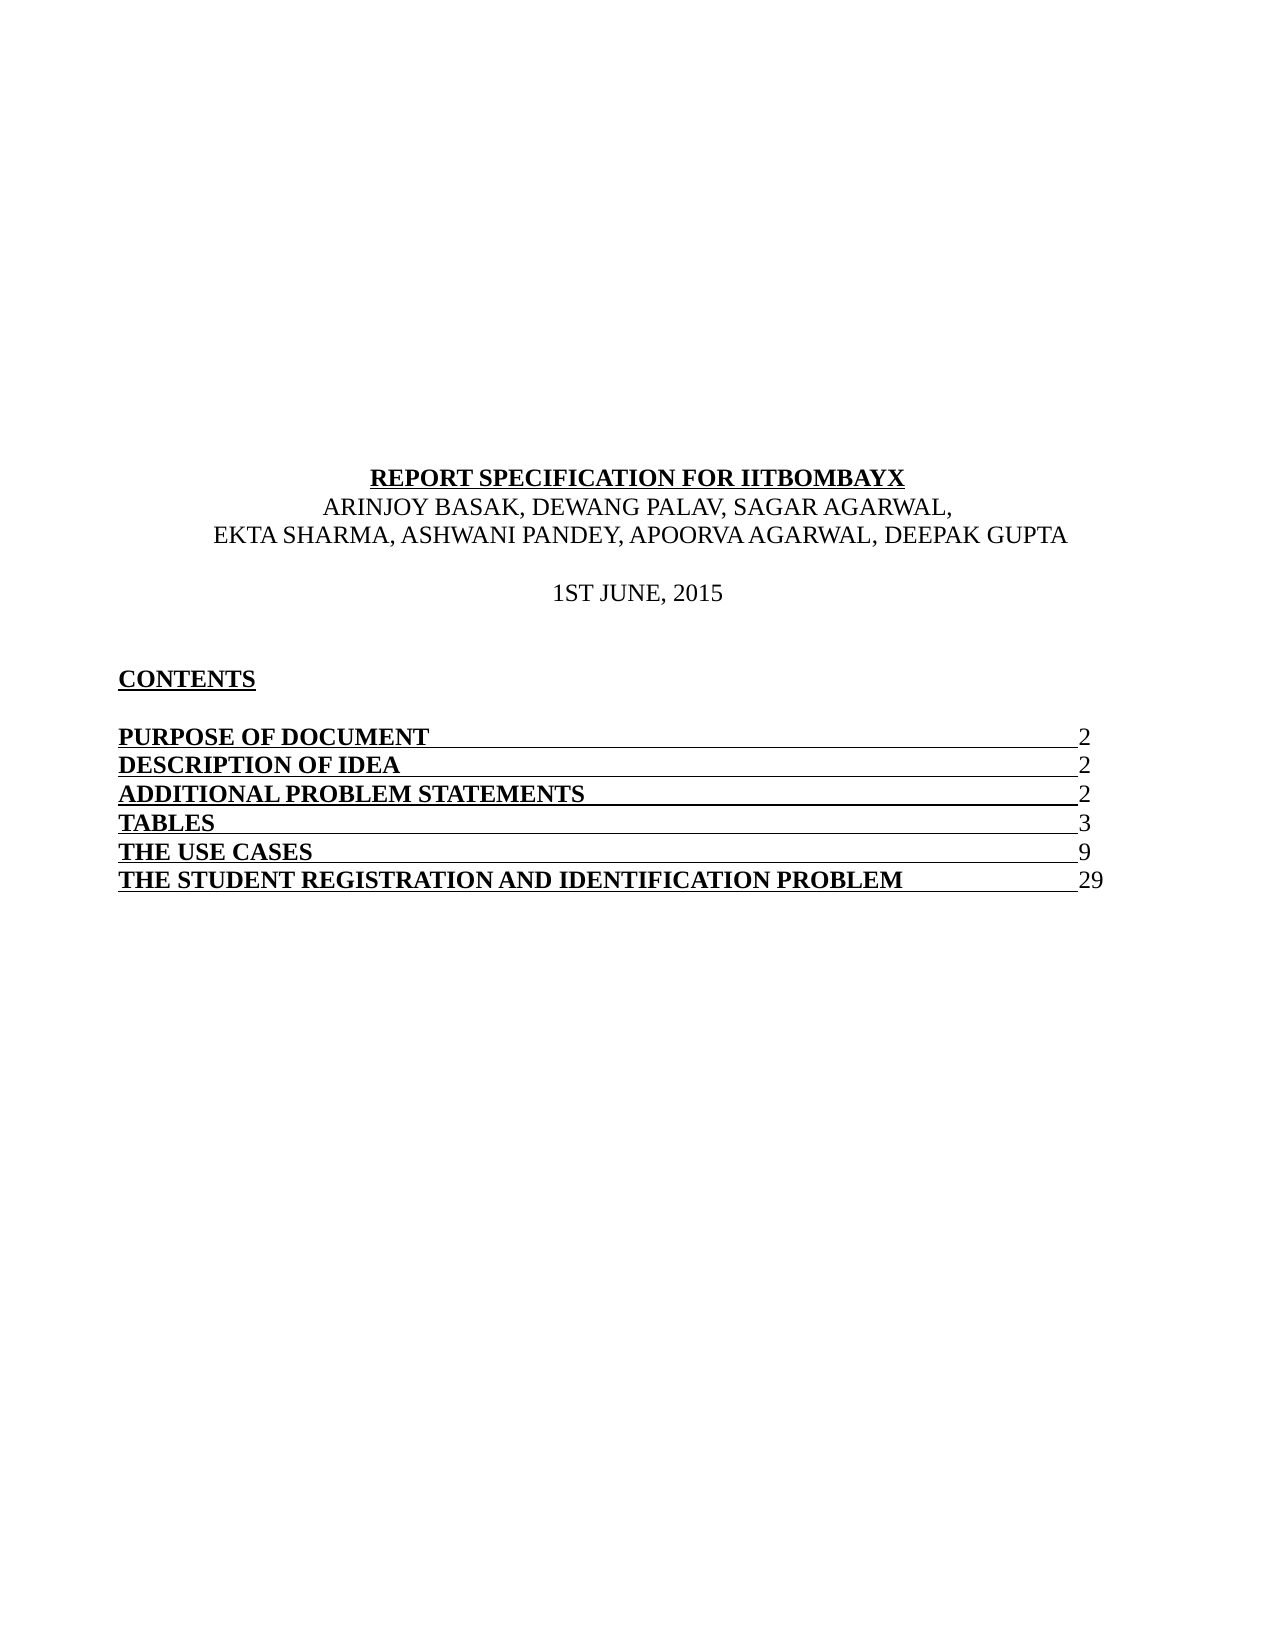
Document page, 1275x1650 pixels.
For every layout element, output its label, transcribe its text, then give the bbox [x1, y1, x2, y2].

text THE STUDENT REGISTRATION AND IDENTIFICATION PROBLEM 29 [118, 866, 1157, 894]
text DESCRIPTION OF IDEA 2 [118, 751, 1157, 779]
text ARINJOY BASAK, DEWANG PALAV, SAGAR AGARWAL, [118, 492, 1157, 521]
text REPORT SPECIFICATION FOR IITBOMBAYX [118, 463, 1157, 492]
text EKTA SHARMA, ASHWANI PANDEY, APOORVA AGARWAL, DEEPAK GUPTA [118, 521, 1157, 549]
text 1ST JUNE, 2015 [118, 578, 1157, 607]
text CONTENTS [118, 664, 1157, 693]
text ADDITIONAL PROBLEM STATEMENTS 2 [118, 779, 1157, 808]
text THE USE CASES 9 [118, 837, 1157, 866]
text PURPOSE OF DOCUMENT 2 [118, 722, 1157, 751]
text TABLES 3 [118, 808, 1157, 837]
